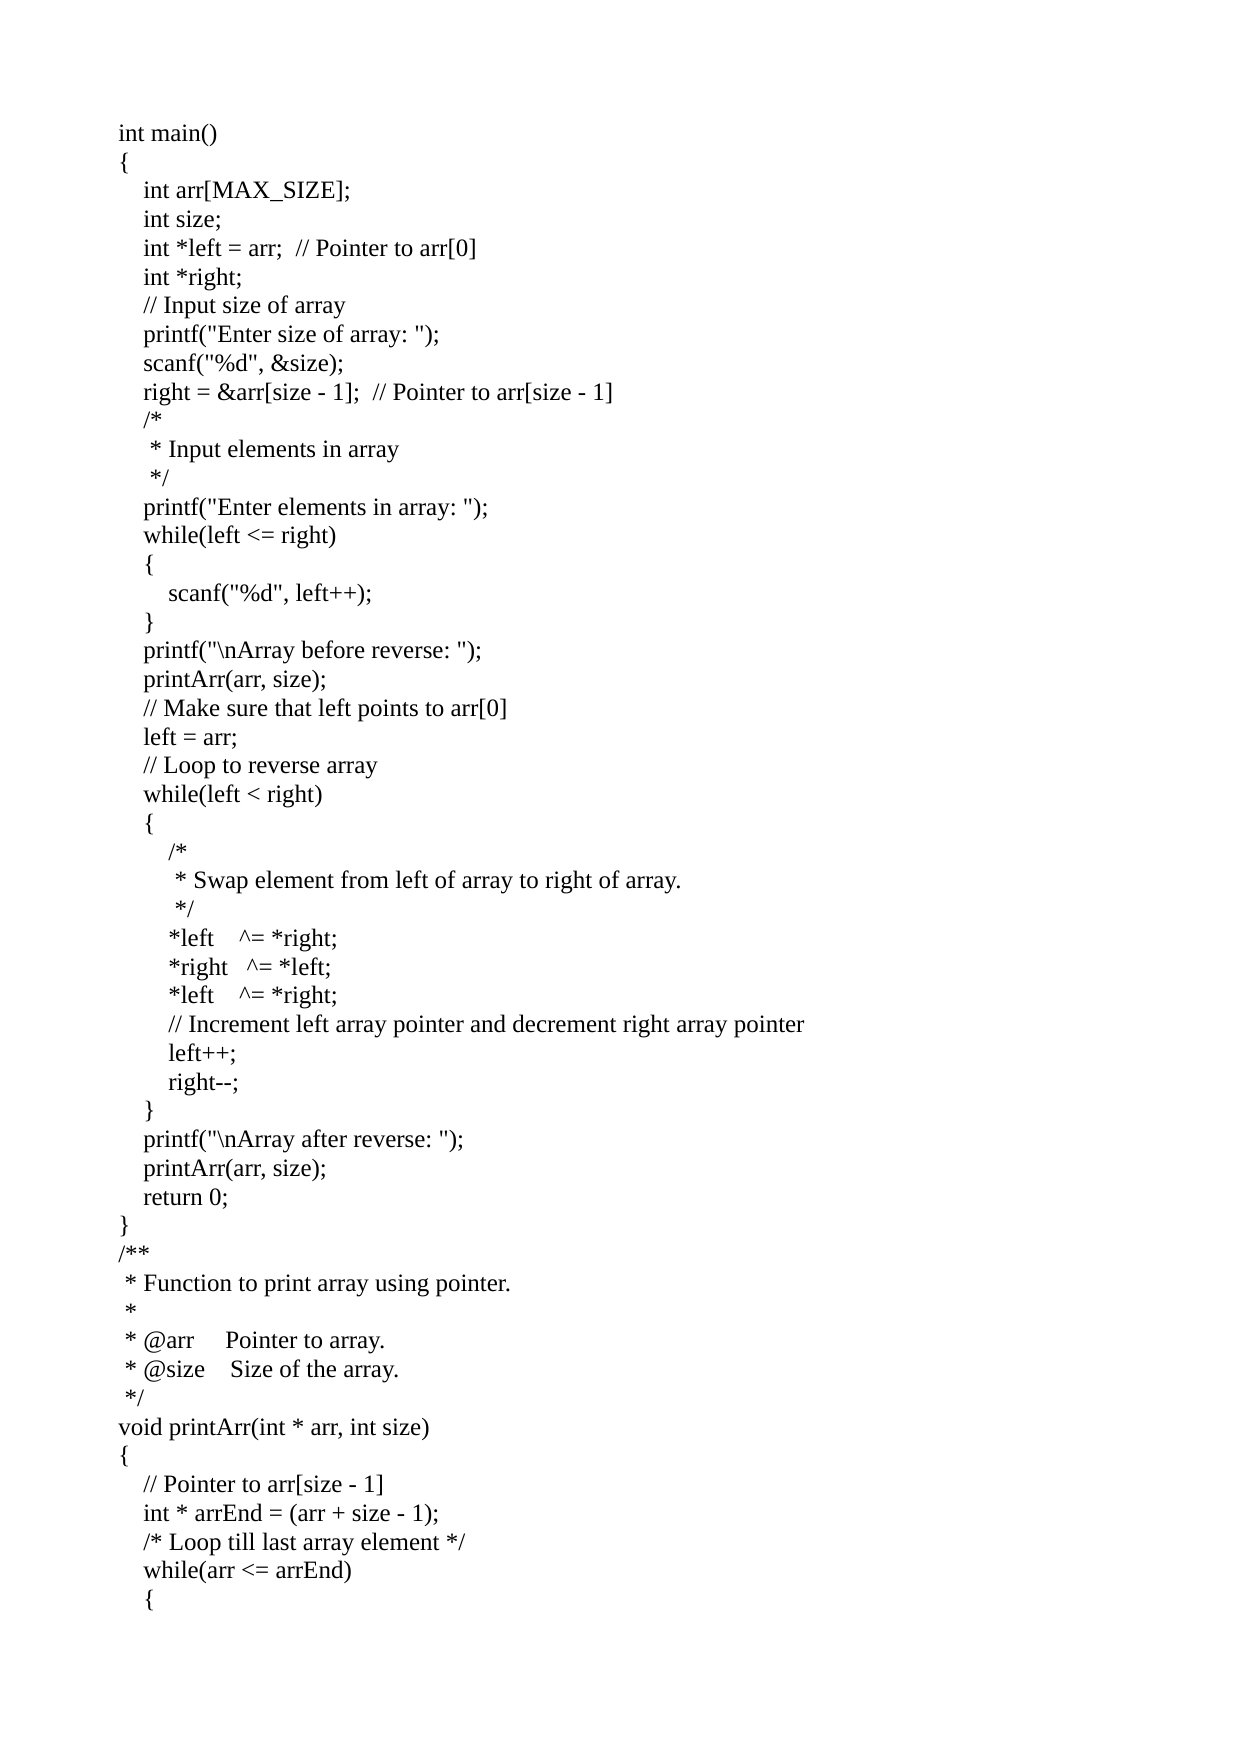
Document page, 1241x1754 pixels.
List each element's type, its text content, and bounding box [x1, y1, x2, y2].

text /** [118, 1239, 1122, 1268]
text int main() [118, 118, 1122, 147]
text * Function to print array using pointer. [118, 1268, 1122, 1297]
text // Make sure that left points to arr[0] [118, 693, 1122, 722]
text { [118, 147, 1122, 176]
text void printArr(int * arr, int size) [118, 1412, 1122, 1441]
text printf("Enter size of array: "); [118, 319, 1122, 348]
text left++; [118, 1038, 1122, 1067]
text * @arr Pointer to array. [118, 1326, 1122, 1354]
text int *left = arr; // Pointer to arr[0] [118, 233, 1122, 262]
text * Swap element from left of array to right of array. [118, 866, 1122, 894]
text printArr(arr, size); [118, 664, 1122, 693]
text return 0; [118, 1182, 1122, 1211]
text // Increment left array pointer and decrement right array pointer [118, 1009, 1122, 1038]
text printf("Enter elements in array: "); [118, 492, 1122, 521]
text */ [118, 894, 1122, 923]
text printf("\nArray before reverse: "); [118, 636, 1122, 664]
text printf("\nArray after reverse: "); [118, 1124, 1122, 1153]
text * @size Size of the array. [118, 1354, 1122, 1383]
text { [118, 1584, 1122, 1613]
text *left ^= *right; [118, 981, 1122, 1009]
text */ [118, 463, 1122, 492]
text int * arrEnd = (arr + size - 1); [118, 1498, 1122, 1527]
text printArr(arr, size); [118, 1153, 1122, 1182]
text * [118, 1297, 1122, 1326]
text while(arr <= arrEnd) [118, 1556, 1122, 1584]
text scanf("%d", &size); [118, 348, 1122, 377]
text *right ^= *left; [118, 952, 1122, 981]
text /* [118, 837, 1122, 866]
text } [118, 1211, 1122, 1239]
text /* [118, 406, 1122, 434]
text *left ^= *right; [118, 923, 1122, 952]
text { [118, 549, 1122, 578]
text while(left < right) [118, 779, 1122, 808]
text } [118, 1096, 1122, 1124]
text while(left <= right) [118, 521, 1122, 549]
text { [118, 1441, 1122, 1469]
text */ [118, 1383, 1122, 1412]
text } [118, 607, 1122, 636]
text /* Loop till last array element */ [118, 1527, 1122, 1556]
text int arr[MAX_SIZE]; [118, 176, 1122, 204]
text // Loop to reverse array [118, 751, 1122, 779]
text int size; [118, 204, 1122, 233]
text scanf("%d", left++); [118, 578, 1122, 607]
text int *right; [118, 262, 1122, 291]
text right--; [118, 1067, 1122, 1096]
text { [118, 808, 1122, 837]
text // Input size of array [118, 291, 1122, 319]
text * Input elements in array [118, 434, 1122, 463]
text right = &arr[size - 1]; // Pointer to arr[size - 1] [118, 377, 1122, 406]
text // Pointer to arr[size - 1] [118, 1469, 1122, 1498]
text left = arr; [118, 722, 1122, 751]
